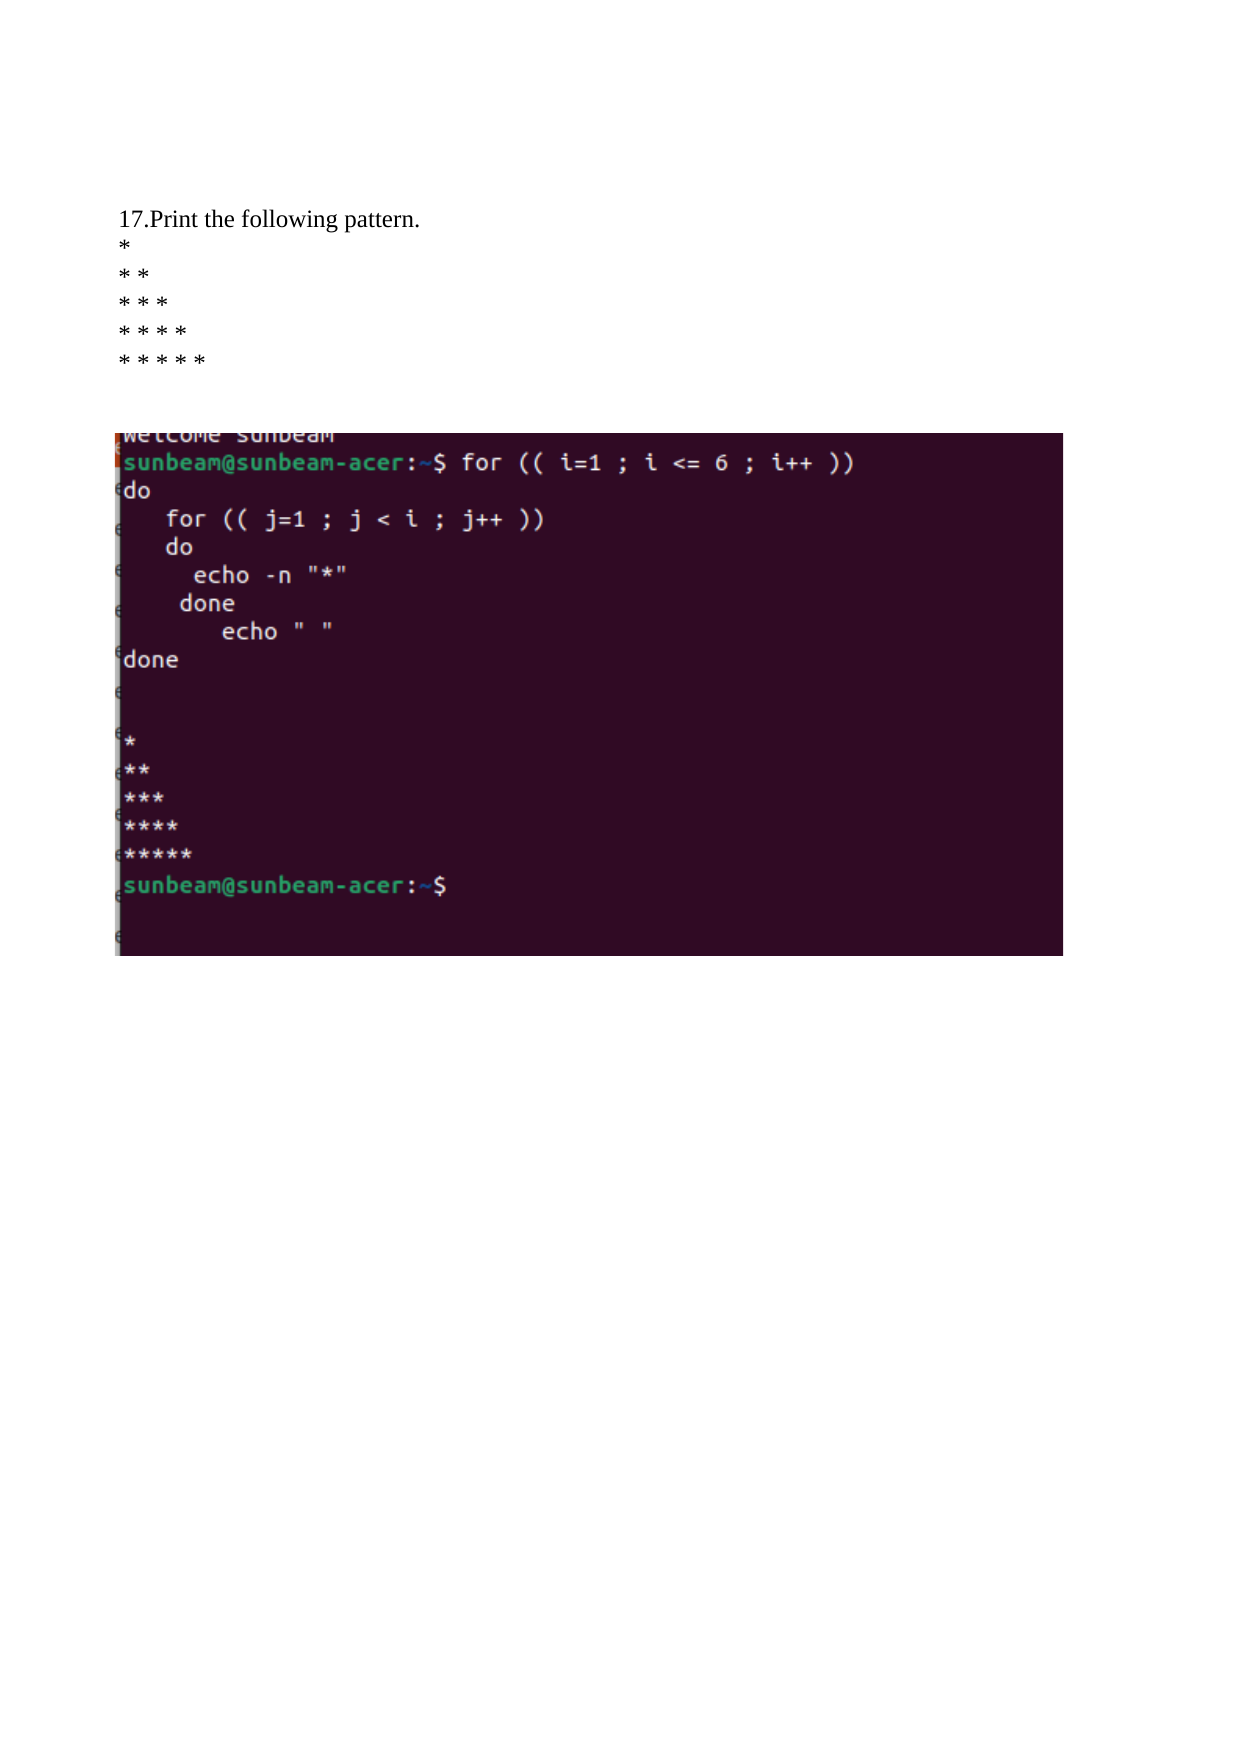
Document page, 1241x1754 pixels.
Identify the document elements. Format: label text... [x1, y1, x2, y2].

text * [118, 233, 1122, 262]
picture [114, 433, 1064, 956]
text * * * * [118, 319, 1122, 348]
text * * * * * [118, 348, 1122, 377]
text * * [118, 262, 1122, 291]
text * * * [118, 291, 1122, 319]
text 17.Print the following pattern. [118, 118, 1122, 233]
